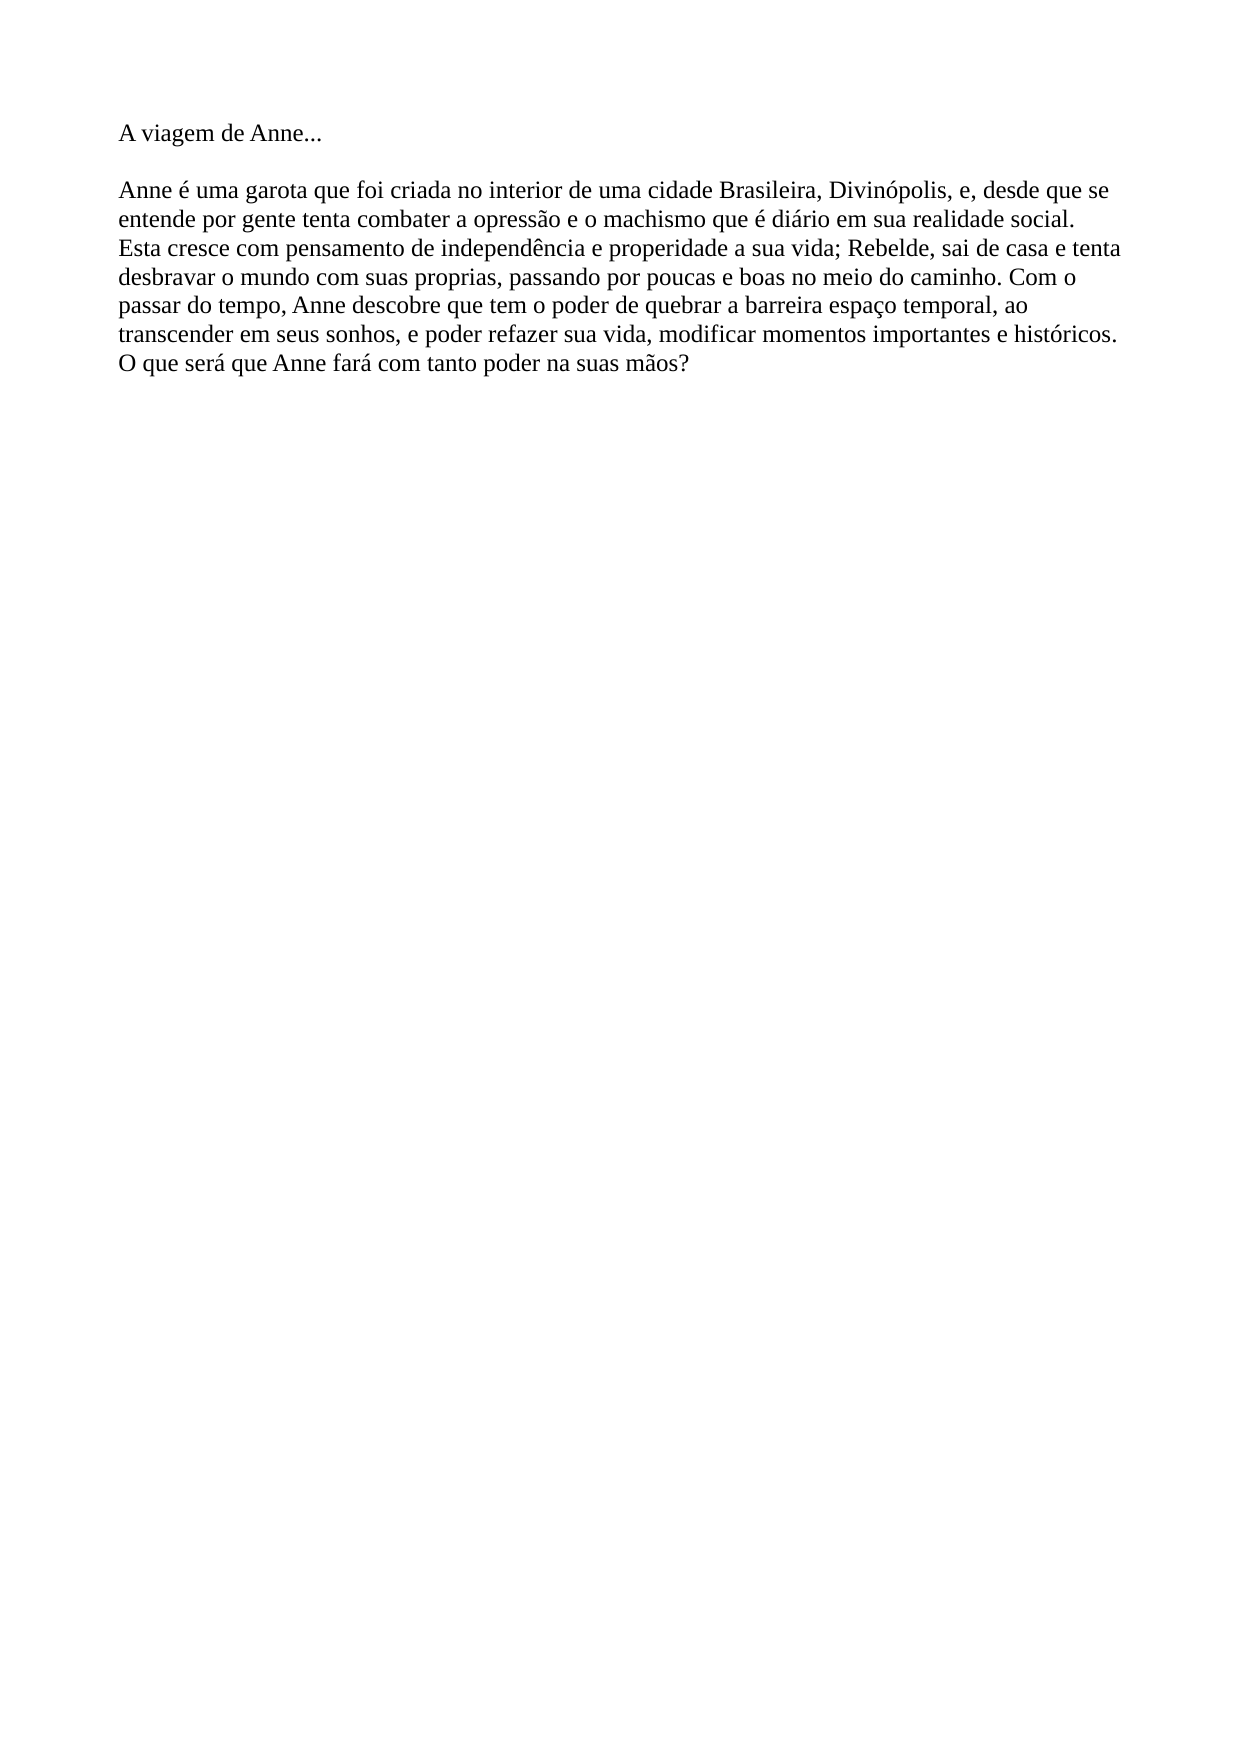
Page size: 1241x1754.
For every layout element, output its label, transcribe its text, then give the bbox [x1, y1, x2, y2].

text Anne é uma garota que foi criada no interior de uma cidade Brasileira, Divinópolis, e, desde que se entende por gente tenta combater a opressão e o machismo que é diário em sua realidade social. Esta cresce com pensamento de independência e properidade a sua vida; Rebelde, sai de casa e tenta desbravar o mundo com suas proprias, passando por poucas e boas no meio do caminho. Com o passar do tempo, Anne descobre que tem o poder de quebrar a barreira espaço temporal, ao transcender em seus sonhos, e poder refazer sua vida, modificar momentos importantes e históricos. O que será que Anne fará com tanto poder na suas mãos? [118, 176, 1122, 377]
text A viagem de Anne... [118, 118, 1122, 147]
